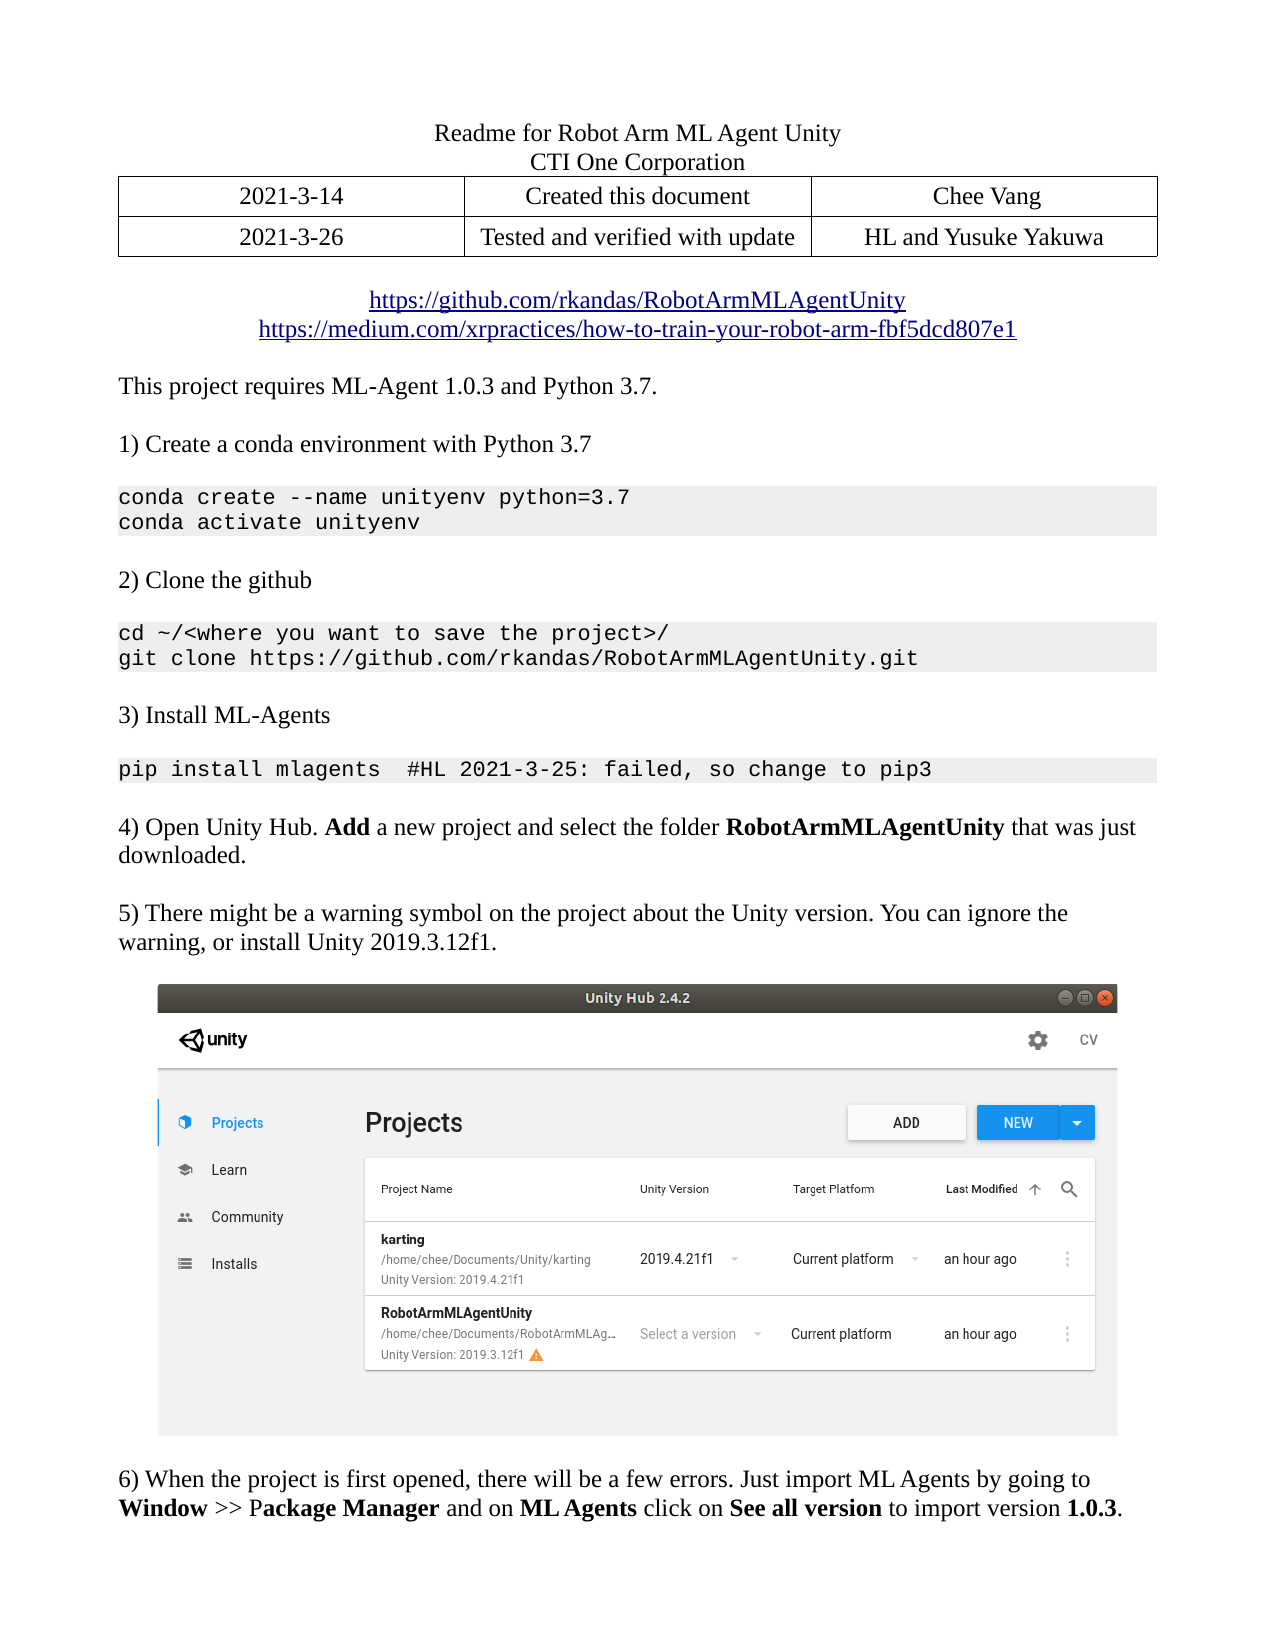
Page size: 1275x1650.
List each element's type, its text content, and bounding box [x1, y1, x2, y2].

table_cell Tested and verified with update [465, 217, 811, 256]
text 6) When the project is first opened, there will be a few errors. Just import ML Agents by going to Window >> Package Manager and on ML Agents click on See all version to import version 1.0.3. [118, 1464, 1157, 1521]
text 5) There might be a warning symbol on the project about the Unity version. You can ignore the warning, or install Unity 2019.3.12f1. [118, 898, 1157, 955]
text This project requires ML-Agent 1.0.3 and Python 3.7. [118, 371, 1157, 400]
text 1) Create a conda environment with Python 3.7 [118, 429, 1157, 458]
text https://github.com/rkandas/RobotArmMLAgentUnity [118, 285, 1157, 314]
text conda create --name unityenv python=3.7 [118, 486, 1157, 511]
table_cell 2021-3-26 [119, 217, 464, 256]
text 3) Install ML-Agents [118, 701, 1157, 729]
picture [157, 984, 1118, 1436]
text Readme for Robot Arm ML Agent Unity [118, 118, 1157, 147]
table_header 2021-3-14 [119, 177, 464, 216]
text 2) Clone the github [118, 565, 1157, 593]
table_header Created this document [465, 177, 811, 216]
text cd ~/<where you want to save the project>/ [118, 622, 1157, 647]
text https://medium.com/xrpractices/how-to-train-your-robot-arm-fbf5dcd807e1 [118, 314, 1157, 343]
text git clone https://github.com/rkandas/RobotArmMLAgentUnity.git [118, 647, 1157, 672]
text CTI One Corporation [118, 147, 1157, 176]
text 4) Open Unity Hub. Add a new project and select the folder RobotArmMLAgentUnity that was just downloaded. [118, 812, 1157, 869]
table_header Chee Vang [812, 177, 1157, 216]
table_cell HL and Yusuke Yakuwa [812, 217, 1157, 256]
text pip install mlagents #HL 2021-3-25: failed, so change to pip3 [118, 758, 1157, 783]
text conda activate unityenv [118, 511, 1157, 536]
